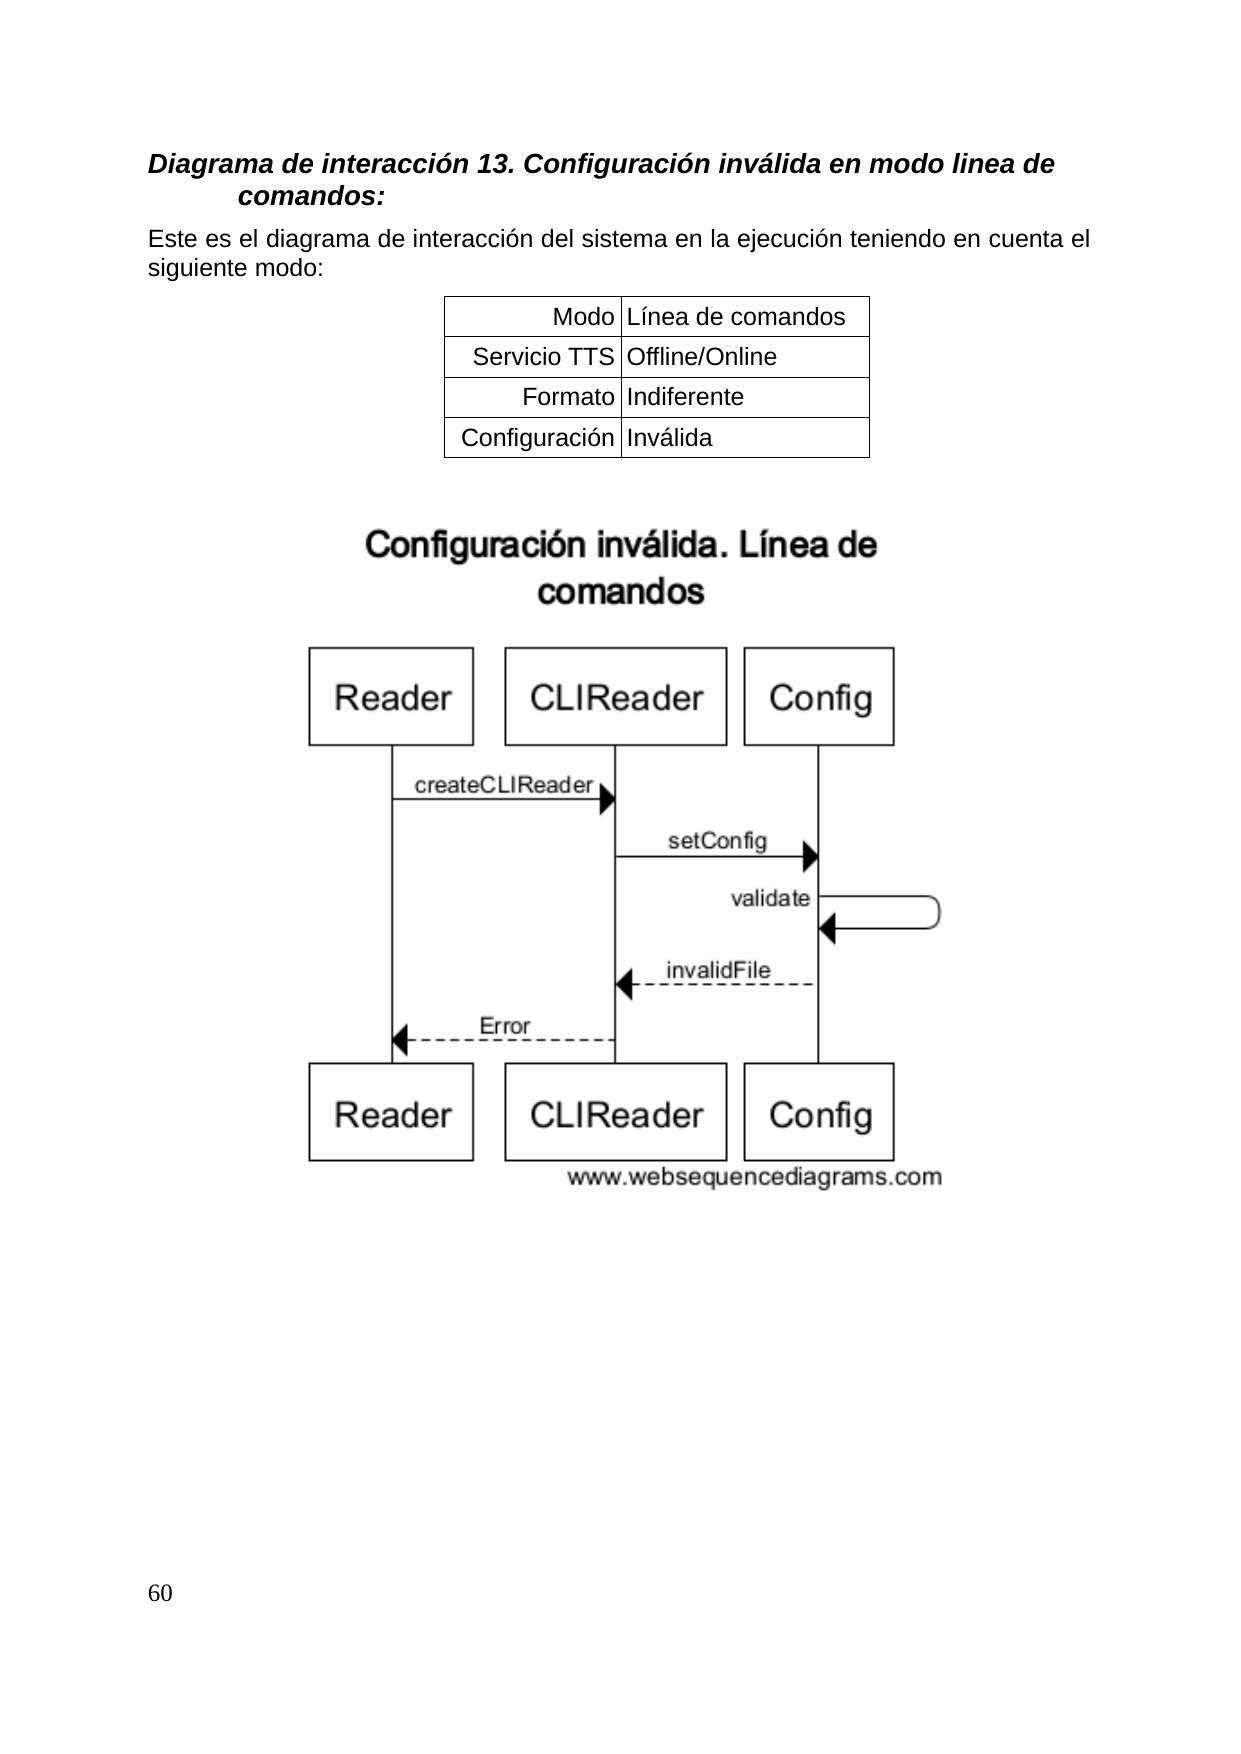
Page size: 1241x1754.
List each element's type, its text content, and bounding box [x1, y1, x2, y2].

picture [282, 500, 958, 1205]
text Este es el diagrama de interacción del sistema en la ejecución teniendo en cuenta el siguiente modo: [148, 224, 1093, 281]
table_cell Configuración [445, 418, 621, 457]
table_cell Indiferente [622, 378, 869, 417]
table_cell Formato [445, 378, 621, 417]
table_cell Offline/Online [622, 337, 869, 377]
table_cell Servicio TTS [445, 337, 621, 377]
table_header Modo [445, 297, 621, 336]
table_header Línea de comandos [622, 297, 869, 336]
subtitle Diagrama de interacción 13. Configuración inválida en modo linea de comandos: [148, 148, 1093, 211]
table_cell Inválida [622, 418, 869, 457]
